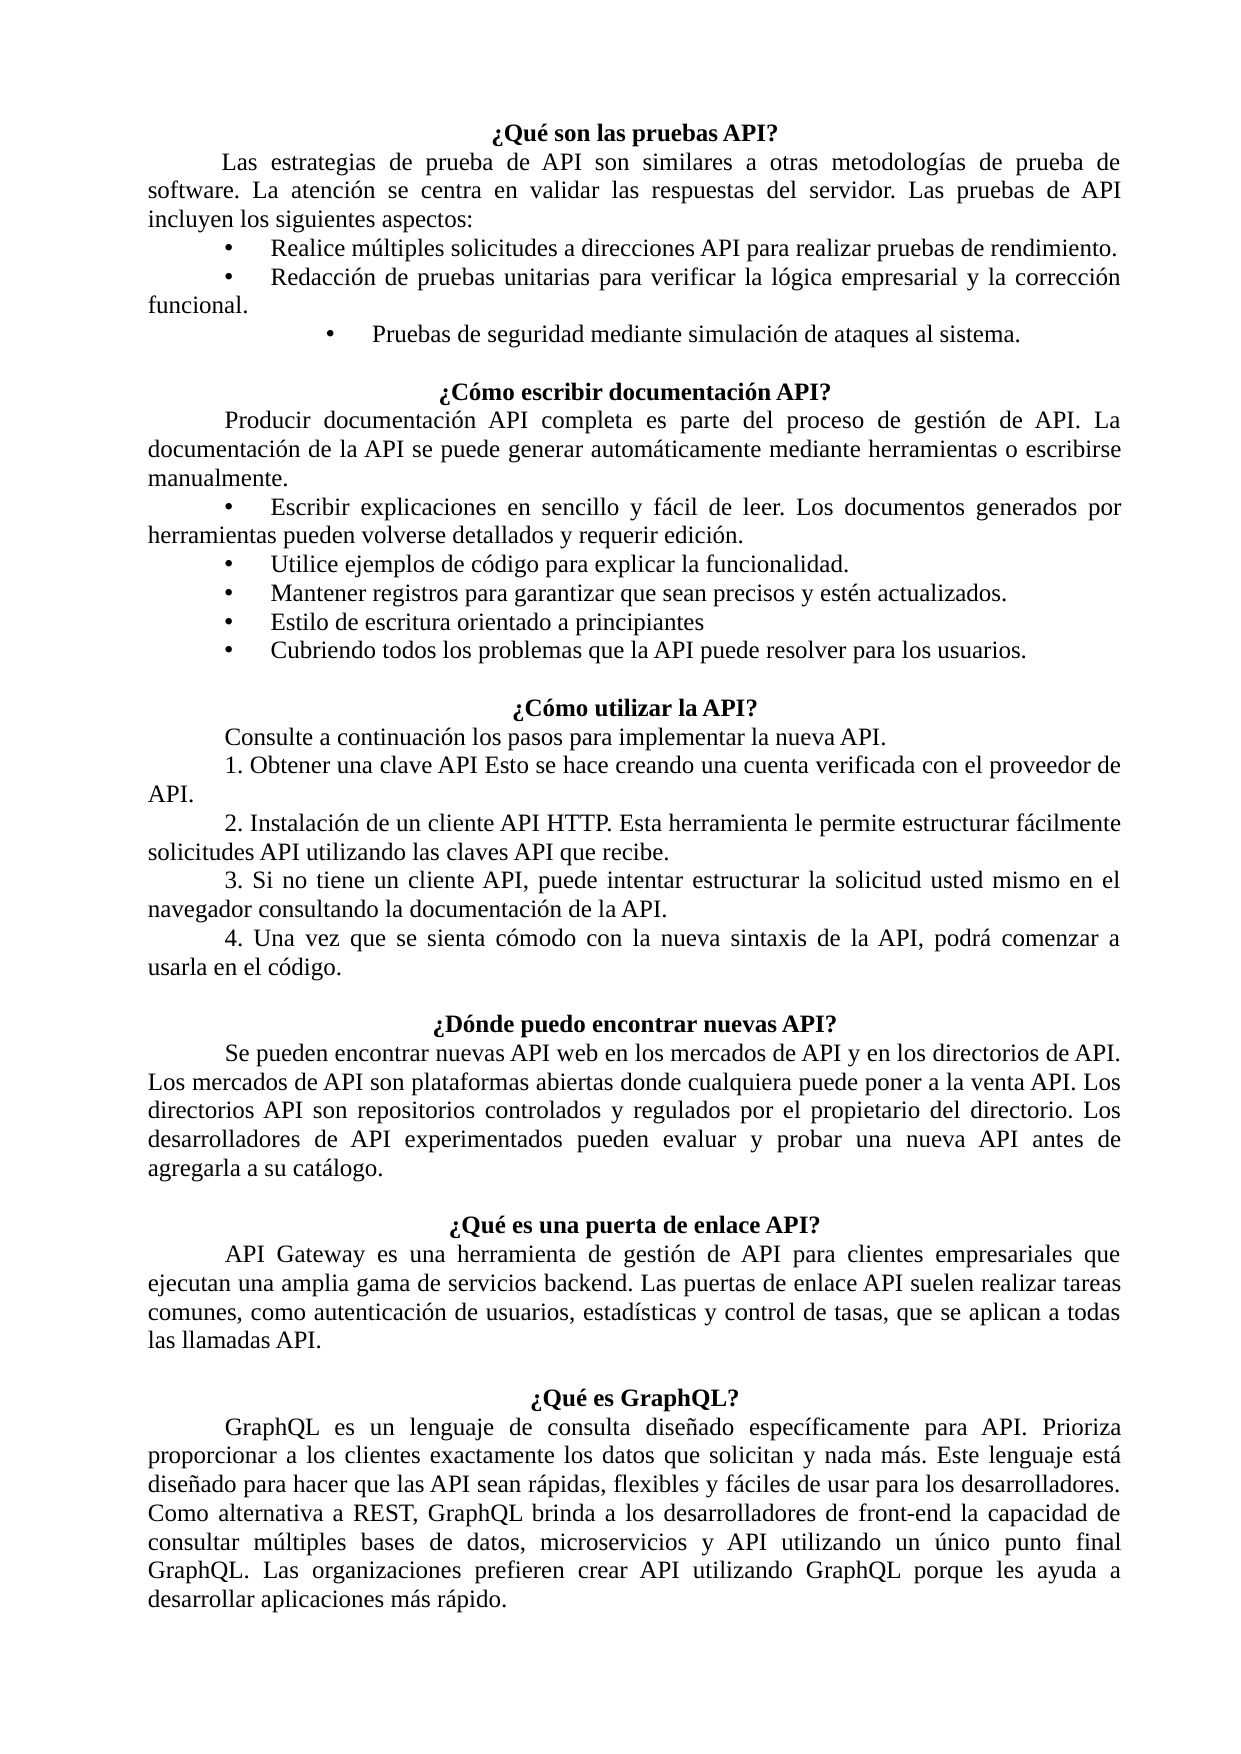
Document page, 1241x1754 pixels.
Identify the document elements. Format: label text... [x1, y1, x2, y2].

list Mantener registros para garantizar que sean precisos y estén actualizados. [148, 578, 1122, 607]
list Realice múltiples solicitudes a direcciones API para realizar pruebas de rendimiento. [148, 233, 1122, 262]
text ¿Cómo utilizar la API? [148, 664, 1122, 722]
list Pruebas de seguridad mediante simulación de ataques al sistema. ¿Cómo escribir documentación API? [148, 319, 1122, 406]
list Utilice ejemplos de código para explicar la funcionalidad. [148, 549, 1122, 578]
text GraphQL es un lenguaje de consulta diseñado específicamente para API. Prioriza proporcionar a los clientes exactamente los datos que solicitan y nada más. Este lenguaje está diseñado para hacer que las API sean rápidas, flexibles y fáciles de usar para los desarrolladores. Como alternativa a REST, GraphQL brinda a los desarrolladores de front-end la capacidad de consultar múltiples bases de datos, microservicios y API utilizando un único punto final GraphQL. Las organizaciones prefieren crear API utilizando GraphQL porque les ayuda a desarrollar aplicaciones más rápido. [148, 1412, 1122, 1613]
text ¿Qué es GraphQL? [148, 1354, 1122, 1412]
list Cubriendo todos los problemas que la API puede resolver para los usuarios. [148, 636, 1122, 664]
text 1. Obtener una clave API Esto se hace creando una cuenta verificada con el proveedor de API. [148, 751, 1122, 808]
text ¿Dónde puedo encontrar nuevas API? [148, 1009, 1122, 1038]
text Producir documentación API completa es parte del proceso de gestión de API. La documentación de la API se puede generar automáticamente mediante herramientas o escribirse manualmente. [148, 406, 1122, 492]
text 2. Instalación de un cliente API HTTP. Esta herramienta le permite estructurar fácilmente solicitudes API utilizando las claves API que recibe. [148, 808, 1122, 866]
list Estilo de escritura orientado a principiantes [148, 607, 1122, 636]
text Se pueden encontrar nuevas API web en los mercados de API y en los directorios de API. Los mercados de API son plataformas abiertas donde cualquiera puede poner a la venta API. Los directorios API son repositorios controlados y regulados por el propietario del directorio. Los desarrolladores de API experimentados pueden evaluar y probar una nueva API antes de agregarla a su catálogo. [148, 1038, 1122, 1182]
list Redacción de pruebas unitarias para verificar la lógica empresarial y la corrección funcional. [148, 262, 1122, 319]
text Las estrategias de prueba de API son similares a otras metodologías de prueba de software. La atención se centra en validar las respuestas del servidor. Las pruebas de API incluyen los siguientes aspectos: [148, 147, 1122, 233]
text 4. Una vez que se sienta cómodo con la nueva sintaxis de la API, podrá comenzar a usarla en el código. [148, 923, 1122, 981]
list Escribir explicaciones en sencillo y fácil de leer. Los documentos generados por herramientas pueden volverse detallados y requerir edición. [148, 492, 1122, 549]
text ¿Qué es una puerta de enlace API? [148, 1182, 1122, 1239]
text Consulte a continuación los pasos para implementar la nueva API. [148, 722, 1122, 751]
text ¿Qué son las pruebas API? [148, 118, 1122, 147]
text API Gateway es una herramienta de gestión de API para clientes empresariales que ejecutan una amplia gama de servicios backend. Las puertas de enlace API suelen realizar tareas comunes, como autenticación de usuarios, estadísticas y control de tasas, que se aplican a todas las llamadas API. [148, 1239, 1122, 1354]
text 3. Si no tiene un cliente API, puede intentar estructurar la solicitud usted mismo en el navegador consultando la documentación de la API. [148, 866, 1122, 923]
